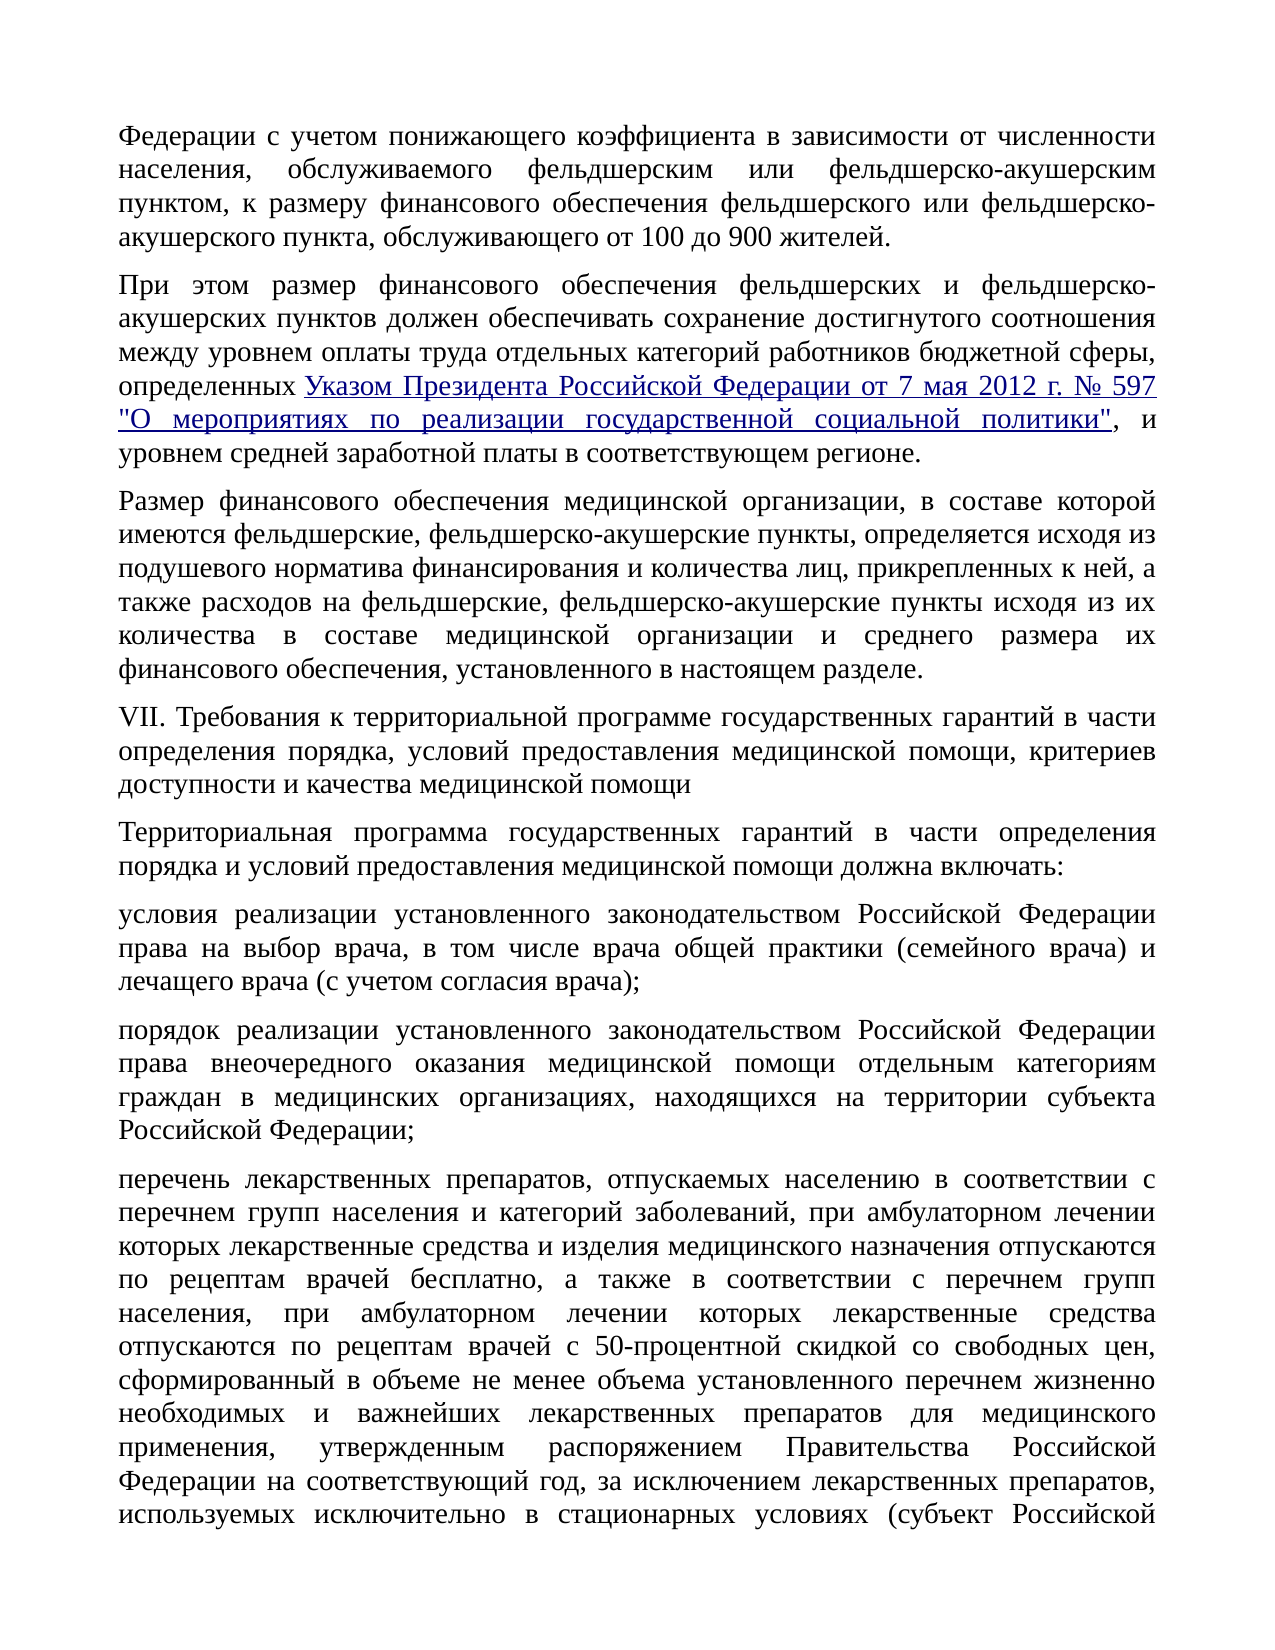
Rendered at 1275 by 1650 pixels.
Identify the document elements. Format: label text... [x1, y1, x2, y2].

text Федерации с учетом понижающего коэффициента в зависимости от численности населения, обслуживаемого фельдшерским или фельдшерско-акушерским пунктом, к размеру финансового обеспечения фельдшерского или фельдшерско-акушерского пункта, обслуживающего от 100 до 900 жителей. [118, 118, 1157, 252]
text Территориальная программа государственных гарантий в части определения порядка и условий предоставления медицинской помощи должна включать: [118, 814, 1157, 882]
text VII. Требования к территориальной программе государственных гарантий в части определения порядка, условий предоставления медицинской помощи, критериев доступности и качества медицинской помощи [118, 699, 1157, 800]
text перечень лекарственных препаратов, отпускаемых населению в соответствии с перечнем групп населения и категорий заболеваний, при амбулаторном лечении которых лекарственные средства и изделия медицинского назначения отпускаются по рецептам врачей бесплатно, а также в соответствии с перечнем групп населения, при амбулаторном лечении которых лекарственные средства отпускаются по рецептам врачей с 50-процентной скидкой со свободных цен, сформированный в объеме не менее объема установленного перечнем жизненно необходимых и важнейших лекарственных препаратов для медицинского применения, утвержденным распоряжением Правительства Российской Федерации на соответствующий год, за исключением лекарственных препаратов, используемых исключительно в стационарных условиях (субъект Российской [118, 1161, 1157, 1530]
text При этом размер финансового обеспечения фельдшерских и фельдшерско-акушерских пунктов должен обеспечивать сохранение достигнутого соотношения между уровнем оплаты труда отдельных категорий работников бюджетной сферы, определенных Указом Президента Российской Федерации от 7 мая 2012 г. № 597 "О мероприятиях по реализации государственной социальной политики", и уровнем средней заработной платы в соответствующем регионе. [118, 267, 1157, 468]
text Размер финансового обеспечения медицинской организации, в составе которой имеются фельдшерские, фельдшерско-акушерские пункты, определяется исходя из подушевого норматива финансирования и количества лиц, прикрепленных к ней, а также расходов на фельдшерские, фельдшерско-акушерские пункты исходя из их количества в составе медицинской организации и среднего размера их финансового обеспечения, установленного в настоящем разделе. [118, 483, 1157, 684]
text условия реализации установленного законодательством Российской Федерации права на выбор врача, в том числе врача общей практики (семейного врача) и лечащего врача (с учетом согласия врача); [118, 896, 1157, 997]
text порядок реализации установленного законодательством Российской Федерации права внеочередного оказания медицинской помощи отдельным категориям граждан в медицинских организациях, находящихся на территории субъекта Российской Федерации; [118, 1012, 1157, 1146]
